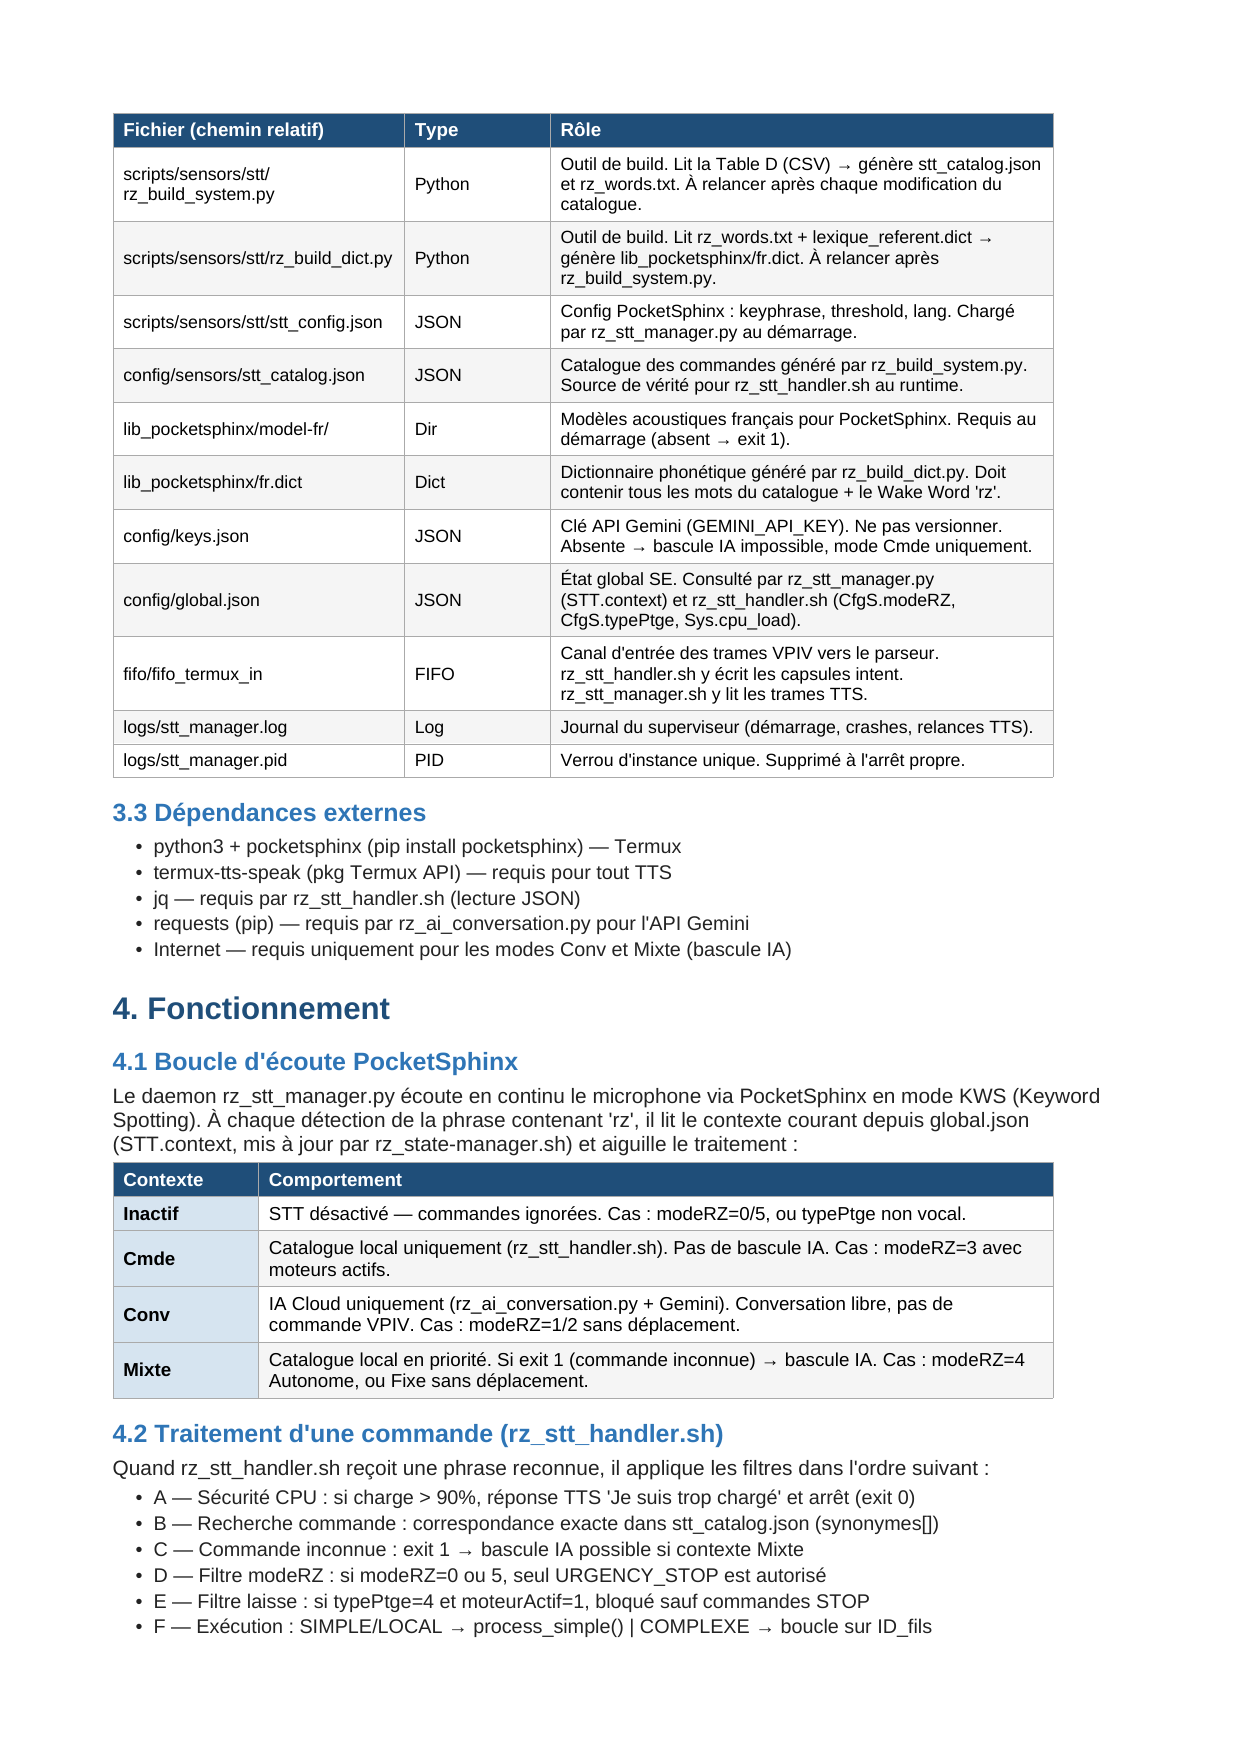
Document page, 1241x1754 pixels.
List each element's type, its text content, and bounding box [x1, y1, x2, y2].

table_cell Inactif [114, 1197, 258, 1230]
text • C — Commande inconnue : exit 1 → bascule IA possible si contexte Mixte [135, 1538, 1128, 1561]
table_cell Verrou d'instance unique. Supprimé à l'arrêt propre. [551, 745, 1053, 777]
table_header Contexte [114, 1163, 258, 1196]
table_cell logs/stt_manager.log [114, 711, 404, 743]
table_cell Dict [405, 456, 550, 509]
table_cell IA Cloud uniquement (rz_ai_conversation.py + Gemini). Conversation libre, pas de commande VPIV. Cas : modeRZ=1/2 sans déplacement. [259, 1287, 1053, 1342]
table_cell Canal d'entrée des trames VPIV vers le parseur. rz_stt_handler.sh y écrit les capsules intent. rz_stt_manager.sh y lit les trames TTS. [551, 637, 1053, 710]
table_cell JSON [405, 510, 550, 562]
table_header Fichier (chemin relatif) [114, 114, 404, 147]
text • F — Exécution : SIMPLE/LOCAL → process_simple() | COMPLEXE → boucle sur ID_fils [135, 1615, 1128, 1638]
text • python3 + pocketsphinx (pip install pocketsphinx) — Termux [135, 835, 1128, 857]
table_cell Catalogue des commandes généré par rz_build_system.py. Source de vérité pour rz_stt_handler.sh au runtime. [551, 349, 1053, 402]
table_cell config/keys.json [114, 510, 404, 562]
table_cell JSON [405, 349, 550, 402]
table_cell Clé API Gemini (GEMINI_API_KEY). Ne pas versionner. Absente → bascule IA impossible, mode Cmde uniquement. [551, 510, 1053, 562]
table_cell Config PocketSphinx : keyphrase, threshold, lang. Chargé par rz_stt_manager.py au démarrage. [551, 296, 1053, 348]
subtitle 3.3 Dépendances externes [112, 798, 1128, 826]
table_cell scripts/sensors/stt/rz_build_dict.py [114, 222, 404, 295]
table_cell Catalogue local uniquement (rz_stt_handler.sh). Pas de bascule IA. Cas : modeRZ=3 avec moteurs actifs. [259, 1231, 1053, 1286]
table_cell STT désactivé — commandes ignorées. Cas : modeRZ=0/5, ou typePtge non vocal. [259, 1197, 1053, 1230]
table_cell Dir [405, 403, 550, 455]
text Le daemon rz_stt_manager.py écoute en continu le microphone via PocketSphinx en mode KWS (Keyword Spotting). À chaque détection de la phrase contenant 'rz', il lit le contexte courant depuis global.json (STT.context, mis à jour par rz_state-manager.sh) et aiguille le traitement : [112, 1084, 1128, 1156]
subtitle 4. Fonctionnement [112, 990, 1128, 1026]
table_cell scripts/sensors/stt/stt_config.json [114, 296, 404, 348]
text Quand rz_stt_handler.sh reçoit une phrase reconnue, il applique les filtres dans l'ordre suivant : [112, 1456, 1128, 1480]
text • jq — requis par rz_stt_handler.sh (lecture JSON) [135, 886, 1128, 909]
text • A — Sécurité CPU : si charge > 90%, réponse TTS 'Je suis trop chargé' et arrêt (exit 0) [135, 1486, 1128, 1509]
table_cell Journal du superviseur (démarrage, crashes, relances TTS). [551, 711, 1053, 743]
table_cell lib_pocketsphinx/model-fr/ [114, 403, 404, 455]
table_cell Modèles acoustiques français pour PocketSphinx. Requis au démarrage (absent → exit 1). [551, 403, 1053, 455]
table_cell config/global.json [114, 564, 404, 636]
table_cell Outil de build. Lit rz_words.txt + lexique_referent.dict → génère lib_pocketsphinx/fr.dict. À relancer après rz_build_system.py. [551, 222, 1053, 295]
table_cell Outil de build. Lit la Table D (CSV) → génère stt_catalog.json et rz_words.txt. À relancer après chaque modification du catalogue. [551, 148, 1053, 221]
text • E — Filtre laisse : si typePtge=4 et moteurActif=1, bloqué sauf commandes STOP [135, 1589, 1128, 1612]
table_cell Mixte [114, 1343, 258, 1398]
table_header Rôle [551, 114, 1053, 147]
subtitle 4.2 Traitement d'une commande (rz_stt_handler.sh) [112, 1419, 1128, 1448]
table_cell Catalogue local en priorité. Si exit 1 (commande inconnue) → bascule IA. Cas : modeRZ=4 Autonome, ou Fixe sans déplacement. [259, 1343, 1053, 1398]
table_cell État global SE. Consulté par rz_stt_manager.py (STT.context) et rz_stt_handler.sh (CfgS.modeRZ, CfgS.typePtge, Sys.cpu_load). [551, 564, 1053, 636]
table_cell Dictionnaire phonétique généré par rz_build_dict.py. Doit contenir tous les mots du catalogue + le Wake Word 'rz'. [551, 456, 1053, 509]
table_cell Python [405, 222, 550, 295]
table_cell JSON [405, 564, 550, 636]
text • termux-tts-speak (pkg Termux API) — requis pour tout TTS [135, 861, 1128, 883]
table_cell config/sensors/stt_catalog.json [114, 349, 404, 402]
table_header Comportement [259, 1163, 1053, 1196]
table_cell JSON [405, 296, 550, 348]
table_cell FIFO [405, 637, 550, 710]
table_cell PID [405, 745, 550, 777]
table_cell Log [405, 711, 550, 743]
text • D — Filtre modeRZ : si modeRZ=0 ou 5, seul URGENCY_STOP est autorisé [135, 1564, 1128, 1586]
table_header Type [405, 114, 550, 147]
text • Internet — requis uniquement pour les modes Conv et Mixte (bascule IA) [135, 938, 1128, 961]
table_cell scripts/sensors/stt/rz_build_system.py [114, 148, 404, 221]
table_cell Python [405, 148, 550, 221]
table_cell lib_pocketsphinx/fr.dict [114, 456, 404, 509]
table_cell fifo/fifo_termux_in [114, 637, 404, 710]
text • requests (pip) — requis par rz_ai_conversation.py pour l'API Gemini [135, 912, 1128, 935]
table_cell logs/stt_manager.pid [114, 745, 404, 777]
subtitle 4.1 Boucle d'écoute PocketSphinx [112, 1047, 1128, 1075]
text • B — Recherche commande : correspondance exacte dans stt_catalog.json (synonymes[]) [135, 1512, 1128, 1535]
table_cell Cmde [114, 1231, 258, 1286]
table_cell Conv [114, 1287, 258, 1342]
